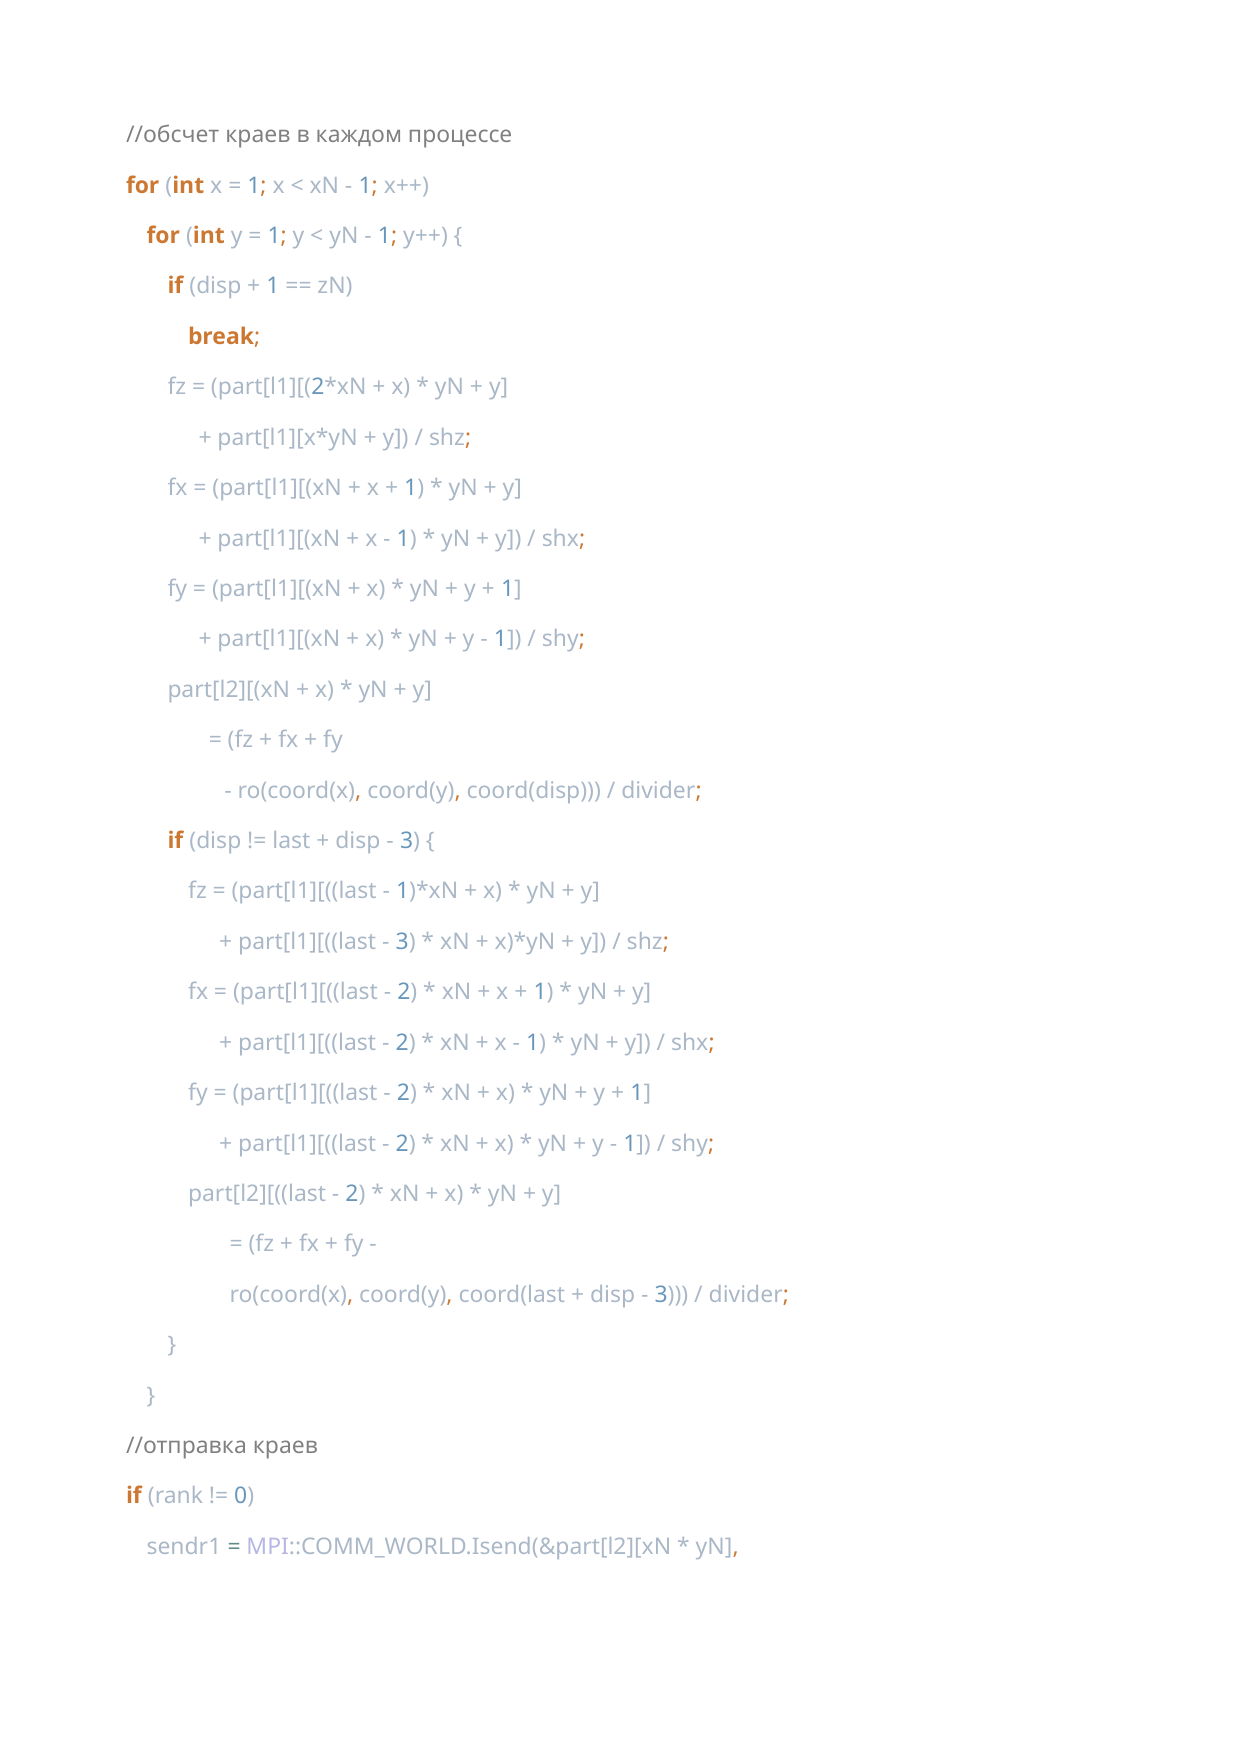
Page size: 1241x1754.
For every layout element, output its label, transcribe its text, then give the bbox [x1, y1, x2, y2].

text fx = (part[l1][(xN + x + 1) * yN + y] [84, 471, 1159, 502]
text if (rank != 0) [84, 1479, 1159, 1511]
text = (fz + fx + fy - [84, 1227, 1159, 1259]
text + part[l1][(xN + x) * yN + y - 1]) / shy; [84, 622, 1159, 654]
text if (disp + 1 == zN) [84, 269, 1159, 301]
text //обсчет краев в каждом процессе [84, 118, 1159, 149]
text = (fz + fx + fy [84, 723, 1159, 754]
text + part[l1][(xN + x - 1) * yN + y]) / shx; [84, 522, 1159, 553]
text } [84, 1328, 1159, 1359]
text //отправка краев [84, 1429, 1159, 1460]
text + part[l1][((last - 3) * xN + x)*yN + y]) / shz; [84, 925, 1159, 956]
text + part[l1][((last - 2) * xN + x) * yN + y - 1]) / shy; [84, 1127, 1159, 1158]
text ro(coord(x), coord(y), coord(last + disp - 3))) / divider; [84, 1278, 1159, 1309]
text fy = (part[l1][((last - 2) * xN + x) * yN + y + 1] [84, 1076, 1159, 1107]
text break; [84, 320, 1159, 351]
text for (int x = 1; x < xN - 1; x++) [84, 169, 1159, 200]
text fz = (part[l1][(2*xN + x) * yN + y] [84, 370, 1159, 402]
text sendr1 = MPI::COMM_WORLD.Isend(&part[l2][xN * yN], [84, 1530, 1159, 1561]
text } [84, 1379, 1159, 1410]
text for (int y = 1; y < yN - 1; y++) { [84, 219, 1159, 250]
text fx = (part[l1][((last - 2) * xN + x + 1) * yN + y] [84, 975, 1159, 1007]
text part[l2][((last - 2) * xN + x) * yN + y] [84, 1177, 1159, 1208]
text fz = (part[l1][((last - 1)*xN + x) * yN + y] [84, 874, 1159, 906]
text part[l2][(xN + x) * yN + y] [84, 673, 1159, 704]
text fy = (part[l1][(xN + x) * yN + y + 1] [84, 572, 1159, 603]
text + part[l1][x*yN + y]) / shz; [84, 421, 1159, 452]
text - ro(coord(x), coord(y), coord(disp))) / divider; [84, 774, 1159, 805]
text + part[l1][((last - 2) * xN + x - 1) * yN + y]) / shx; [84, 1026, 1159, 1057]
text if (disp != last + disp - 3) { [84, 824, 1159, 855]
